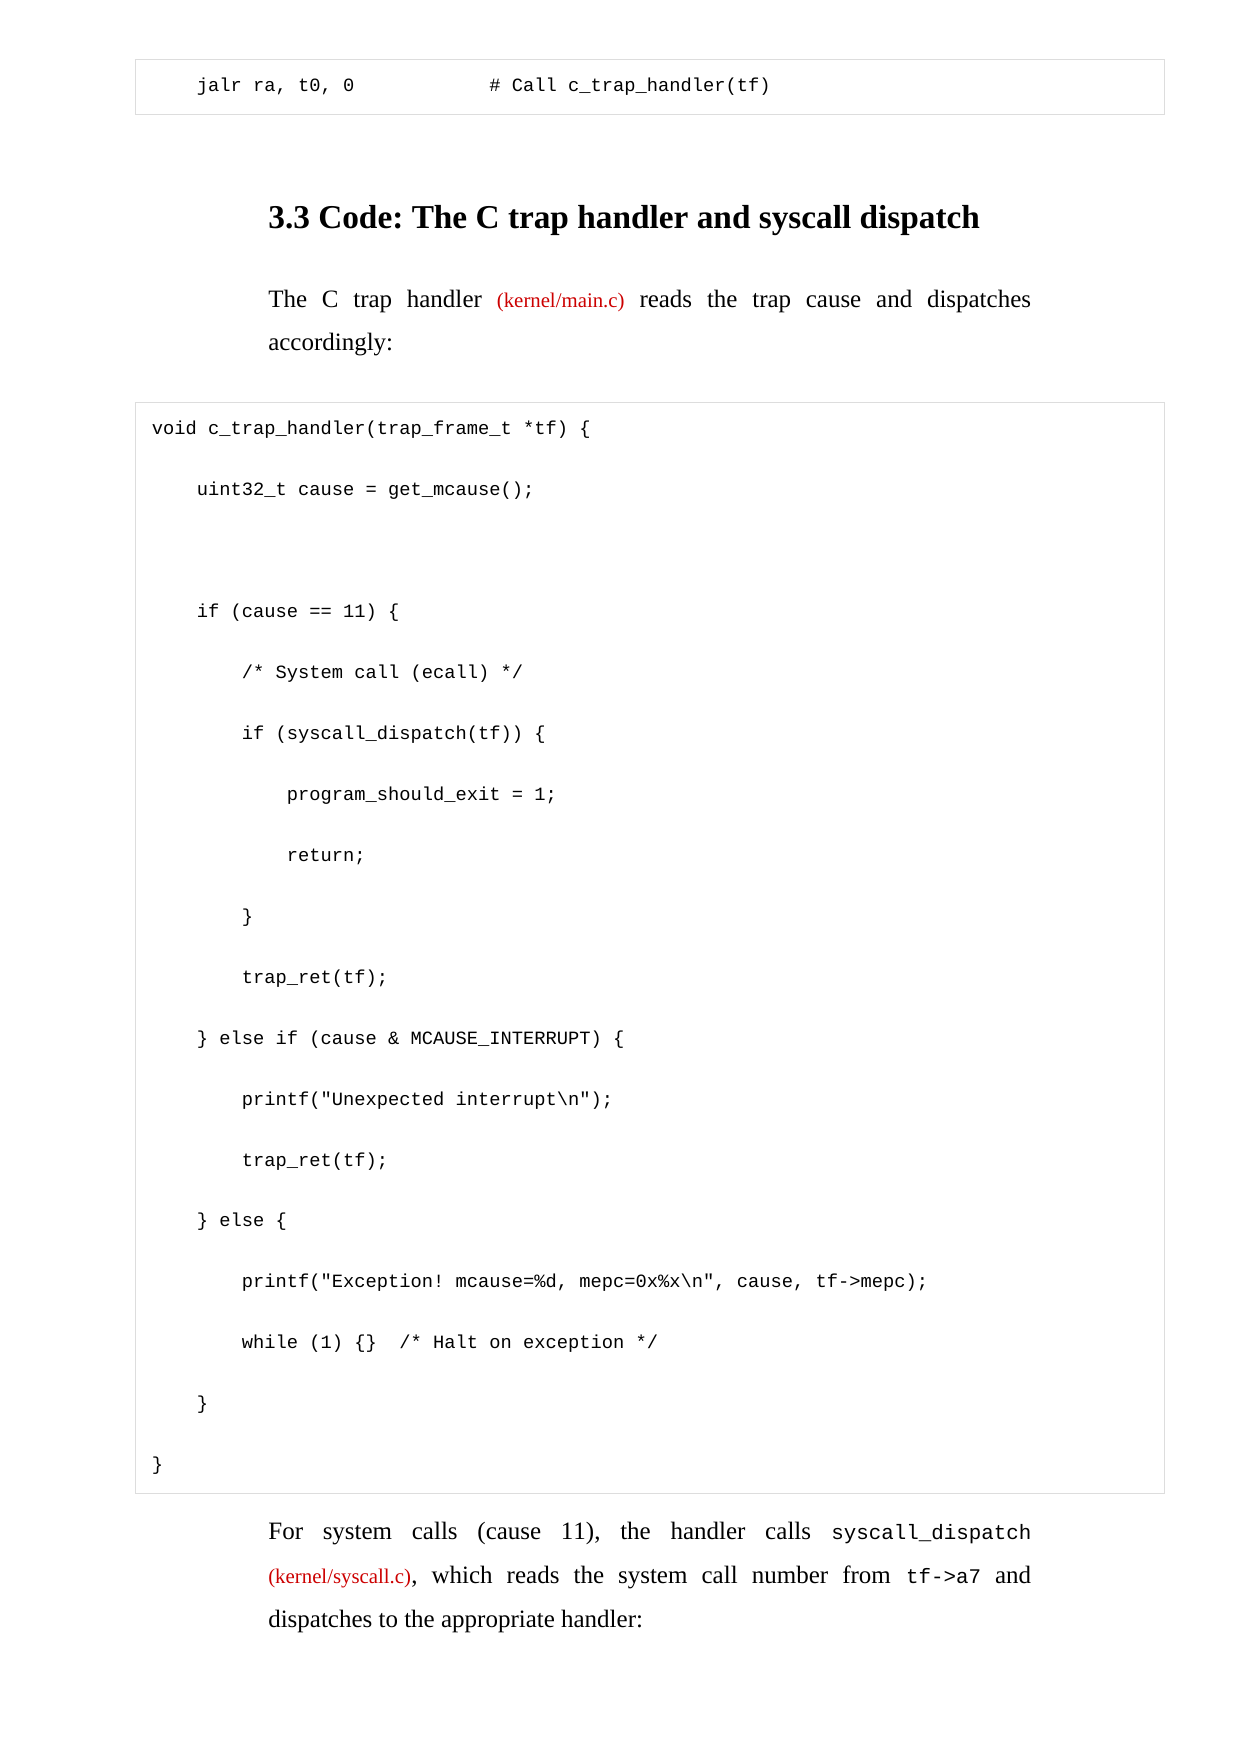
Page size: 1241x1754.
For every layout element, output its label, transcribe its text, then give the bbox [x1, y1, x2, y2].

text if (syscall_dispatch(tf)) { [136, 707, 1164, 745]
subtitle 3.3 Code: The C trap handler and syscall dispatch [268, 197, 1031, 235]
text void c_trap_handler(trap_frame_t *tf) { [136, 403, 1164, 440]
text printf("Unexpected interrupt\n"); [136, 1073, 1164, 1111]
text The C trap handler (kernel/main.c) reads the trap cause and dispatches accordingly: [268, 284, 1031, 356]
text } else if (cause & MCAUSE_INTERRUPT) { [136, 1012, 1164, 1050]
text } [136, 1438, 1164, 1493]
text } [136, 890, 1164, 928]
text } else { [136, 1194, 1164, 1232]
text while (1) {} /* Halt on exception */ [136, 1316, 1164, 1354]
text return; [136, 829, 1164, 867]
text For system calls (cause 11), the handler calls syscall_dispatch (kernel/syscall.c), which reads the system call number from tf->a7 and dispatches to the appropriate handler: [268, 1516, 1031, 1633]
text printf("Exception! mcause=%d, mepc=0x%x\n", cause, tf->mepc); [136, 1255, 1164, 1293]
text trap_ret(tf); [136, 951, 1164, 989]
text jalr ra, t0, 0 # Call c_trap_handler(tf) [136, 60, 1164, 114]
text /* System call (ecall) */ [136, 646, 1164, 684]
text } [136, 1377, 1164, 1415]
text program_should_exit = 1; [136, 768, 1164, 806]
text trap_ret(tf); [136, 1133, 1164, 1172]
text uint32_t cause = get_mcause(); [136, 463, 1164, 501]
text if (cause == 11) { [136, 585, 1164, 623]
